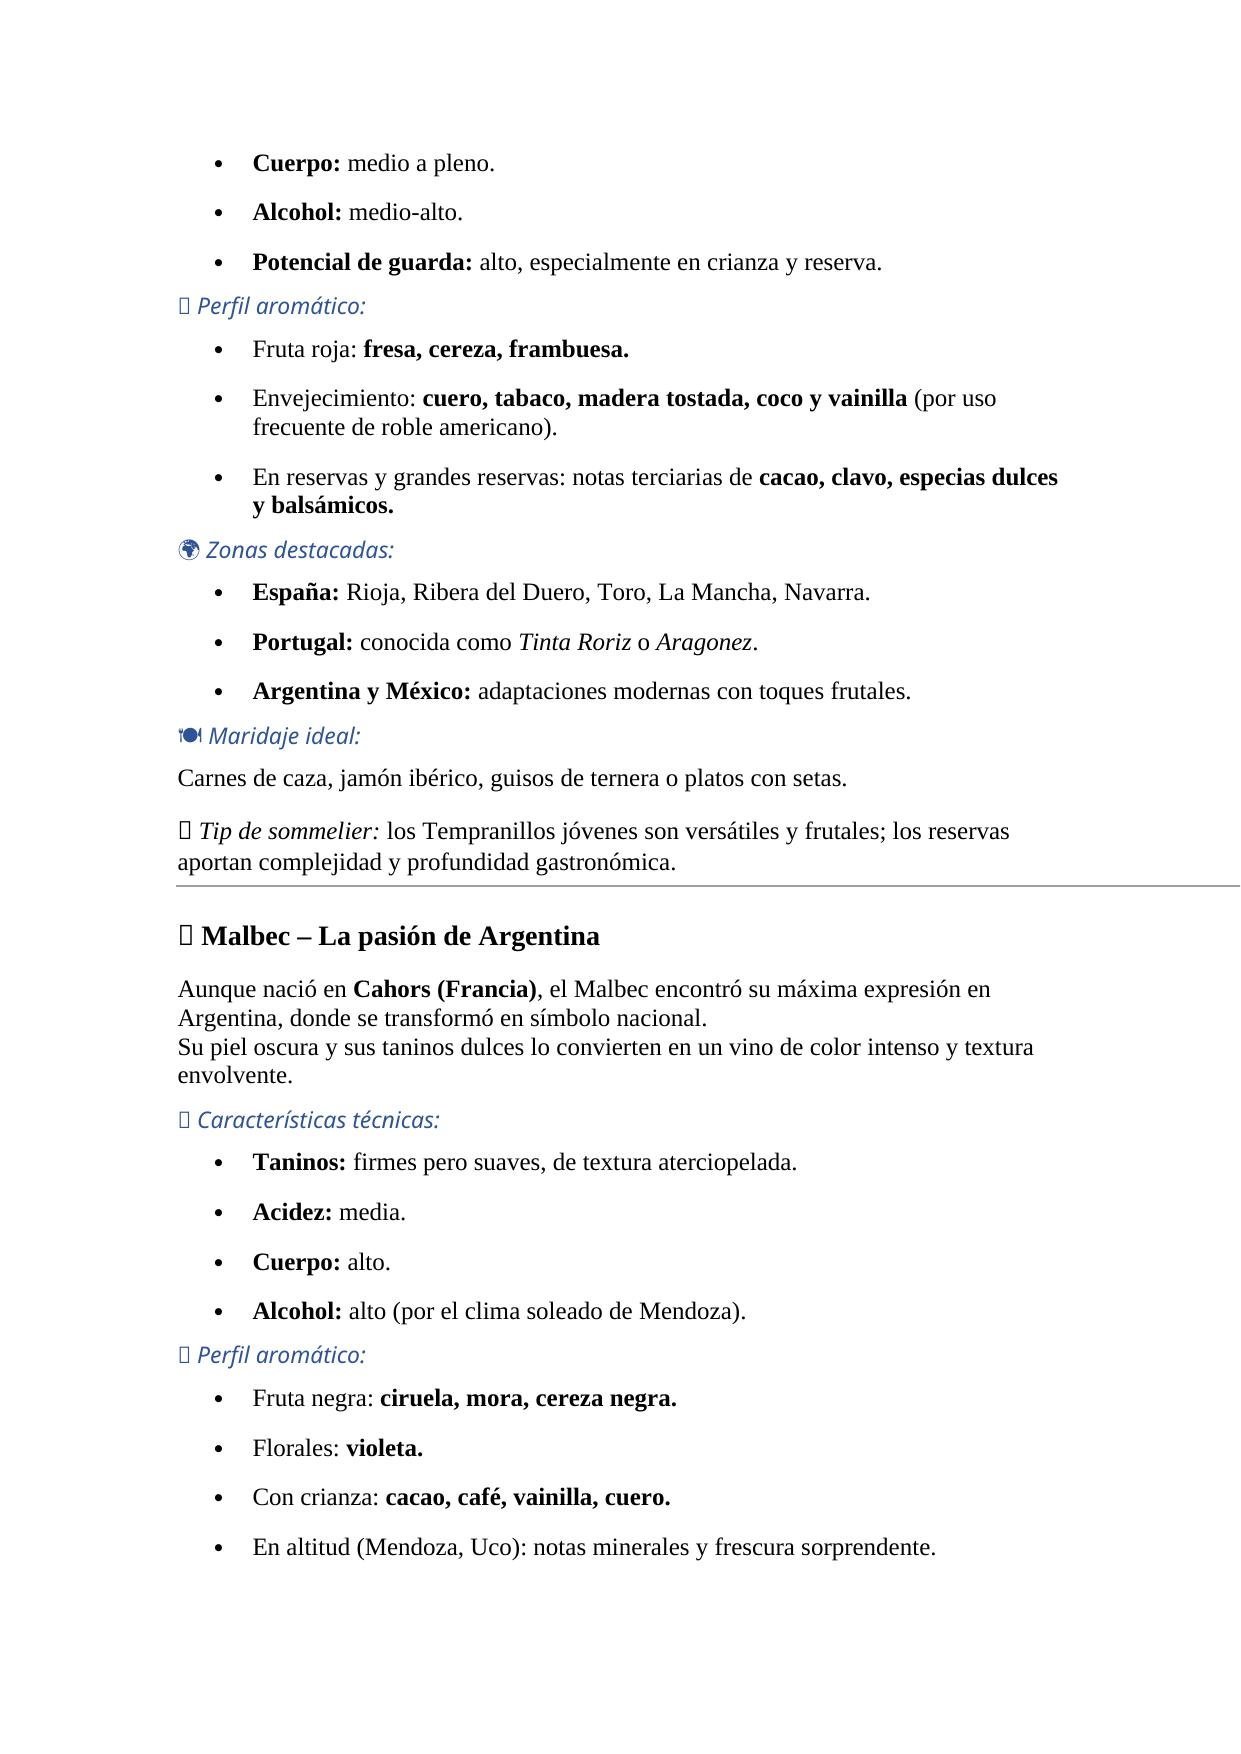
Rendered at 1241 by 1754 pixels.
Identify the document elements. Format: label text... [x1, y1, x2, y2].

subtitle 🌿 Perfil aromático: [177, 290, 1063, 321]
list Fruta roja: fresa, cereza, frambuesa. [215, 334, 1063, 362]
subtitle 🧪 Características técnicas: [177, 1104, 1063, 1135]
list En altitud (Mendoza, Uco): notas minerales y frescura sorprendente. [215, 1532, 1063, 1561]
list Cuerpo: alto. [215, 1247, 1063, 1275]
list Potencial de guarda: alto, especialmente en crianza y reserva. [215, 247, 1063, 276]
list Argentina y México: adaptaciones modernas con toques frutales. [215, 676, 1063, 705]
list Alcohol: alto (por el clima soleado de Mendoza). [215, 1296, 1063, 1325]
list Fruta negra: ciruela, mora, cereza negra. [215, 1383, 1063, 1412]
subtitle 🌍 Zonas destacadas: [177, 534, 1063, 565]
list Envejecimiento: cuero, tabaco, madera tostada, coco y vainilla (por uso frecuente de roble americano). [215, 383, 1063, 441]
list Acidez: media. [215, 1197, 1063, 1226]
list Portugal: conocida como Tinta Roriz o Aragonez. [215, 627, 1063, 656]
list Florales: violeta. [215, 1433, 1063, 1461]
list Taninos: firmes pero suaves, de textura aterciopelada. [215, 1147, 1063, 1176]
subtitle 🍇 Malbec – La pasión de Argentina [177, 915, 1063, 953]
subtitle 🍽 Maridaje ideal: [177, 720, 1063, 751]
text Carnes de caza, jamón ibérico, guisos de ternera o platos con setas. [177, 763, 1063, 792]
list Alcohol: medio-alto. [215, 197, 1063, 226]
list España: Rioja, Ribera del Duero, Toro, La Mancha, Navarra. [215, 577, 1063, 606]
list Con crianza: cacao, café, vainilla, cuero. [215, 1482, 1063, 1511]
text 💬 Tip de sommelier: los Tempranillos jóvenes son versátiles y frutales; los reservas aportan complejidad y profundidad gastronómica. [177, 813, 1063, 876]
text Aunque nació en Cahors (Francia), el Malbec encontró su máxima expresión en Argentina, donde se transformó en símbolo nacional. Su piel oscura y sus taninos dulces lo convierten en un vino de color intenso y textura envolvente. [177, 974, 1063, 1089]
subtitle 🌿 Perfil aromático: [177, 1339, 1063, 1371]
list Cuerpo: medio a pleno. [215, 148, 1063, 176]
list En reservas y grandes reservas: notas terciarias de cacao, clavo, especias dulces y balsámicos. [215, 462, 1063, 519]
